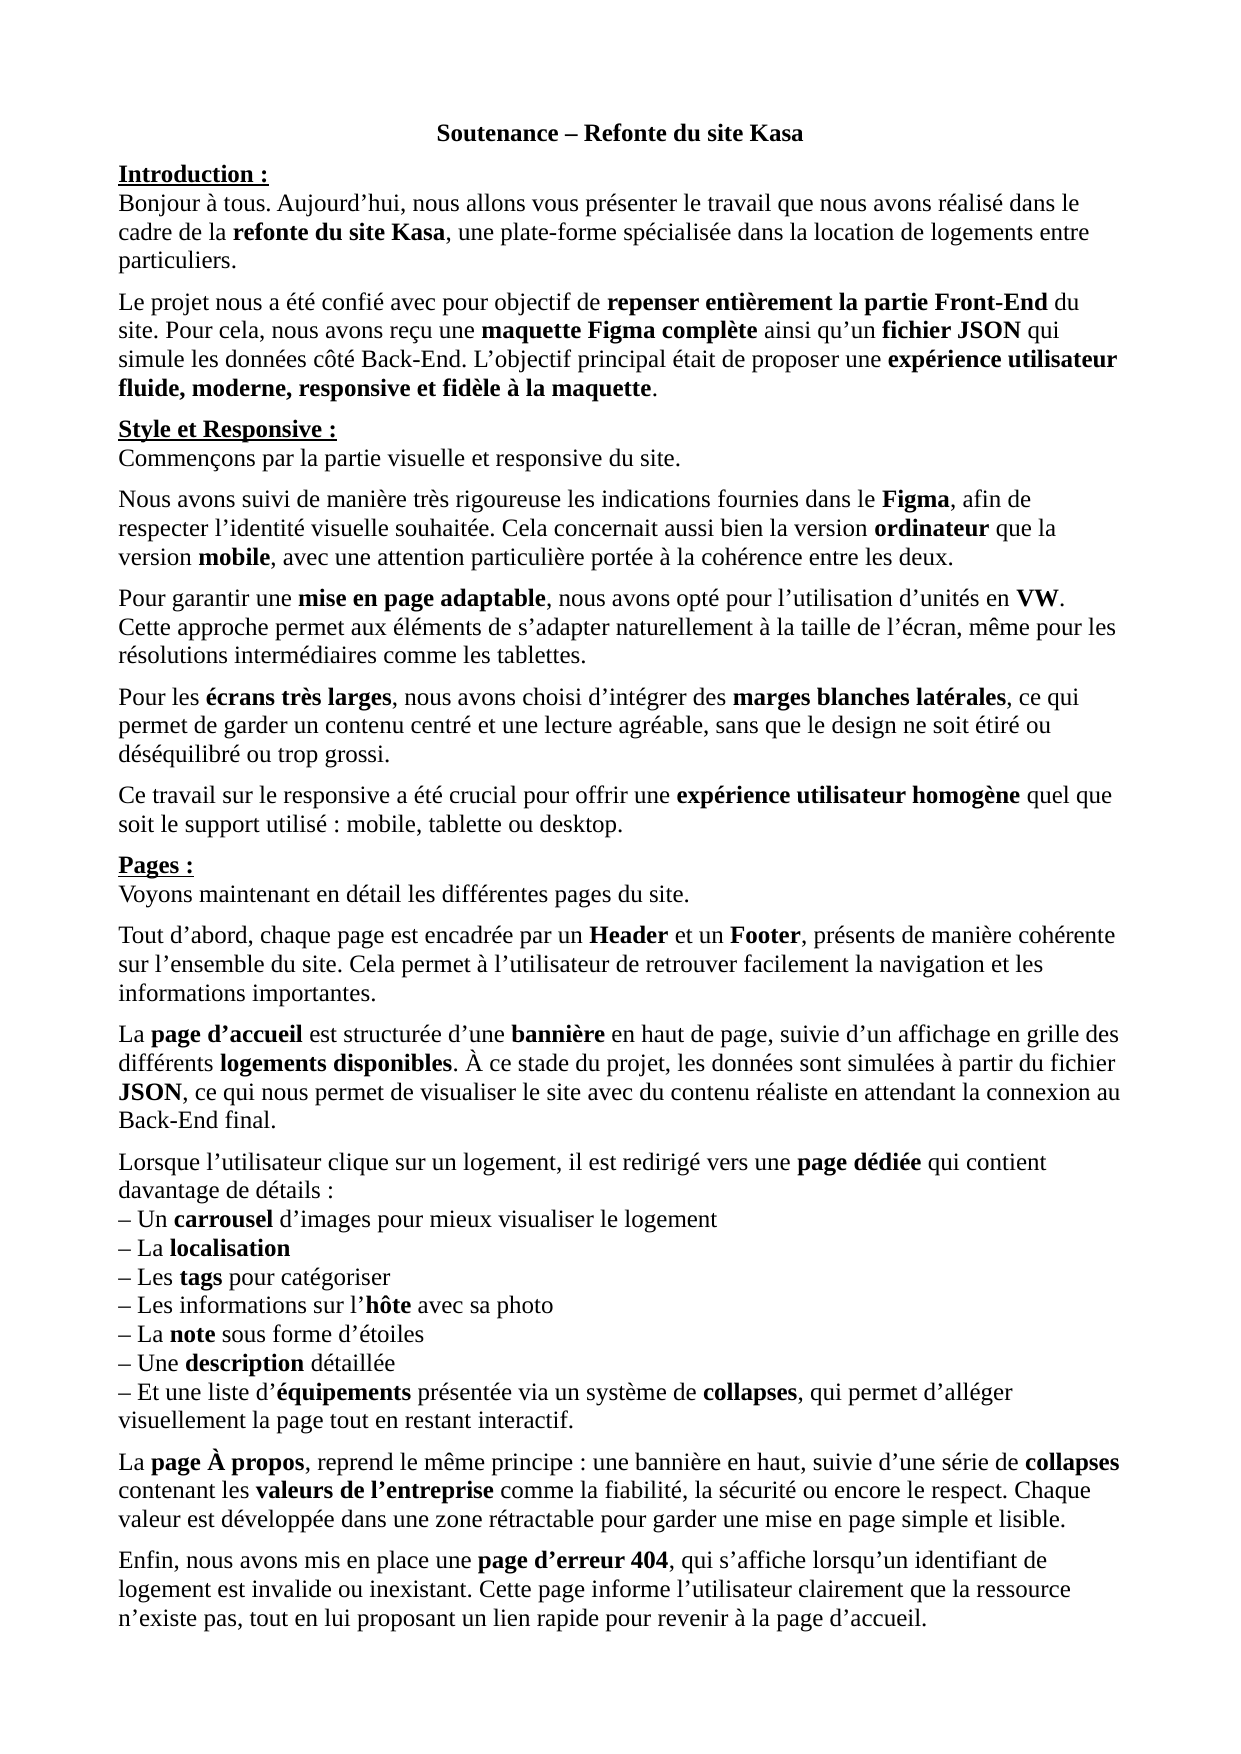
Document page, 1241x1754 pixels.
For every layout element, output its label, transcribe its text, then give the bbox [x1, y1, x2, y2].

text Introduction : Bonjour à tous. Aujourd’hui, nous allons vous présenter le travail que nous avons réalisé dans le cadre de la refonte du site Kasa, une plate-forme spécialisée dans la location de logements entre particuliers. [118, 159, 1122, 274]
text Lorsque l’utilisateur clique sur un logement, il est redirigé vers une page dédiée qui contient davantage de détails : – Un carrousel d’images pour mieux visualiser le logement – La localisation – Les tags pour catégoriser – Les informations sur l’hôte avec sa photo – La note sous forme d’étoiles – Une description détaillée – Et une liste d’équipements présentée via un système de collapses, qui permet d’alléger visuellement la page tout en restant interactif. [118, 1147, 1122, 1434]
text Le projet nous a été confié avec pour objectif de repenser entièrement la partie Front-End du site. Pour cela, nous avons reçu une maquette Figma complète ainsi qu’un fichier JSON qui simule les données côté Back-End. L’objectif principal était de proposer une expérience utilisateur fluide, moderne, responsive et fidèle à la maquette. [118, 287, 1122, 402]
text La page À propos, reprend le même principe : une bannière en haut, suivie d’une série de collapses contenant les valeurs de l’entreprise comme la fiabilité, la sécurité ou encore le respect. Chaque valeur est développée dans une zone rétractable pour garder une mise en page simple et lisible. [118, 1447, 1122, 1533]
text La page d’accueil est structurée d’une bannière en haut de page, suivie d’un affichage en grille des différents logements disponibles. À ce stade du projet, les données sont simulées à partir du fichier JSON, ce qui nous permet de visualiser le site avec du contenu réaliste en attendant la connexion au Back-End final. [118, 1019, 1122, 1134]
text Enfin, nous avons mis en place une page d’erreur 404, qui s’affiche lorsqu’un identifiant de logement est invalide ou inexistant. Cette page informe l’utilisateur clairement que la ressource n’existe pas, tout en lui proposant un lien rapide pour revenir à la page d’accueil. [118, 1546, 1122, 1632]
text Style et Responsive : Commençons par la partie visuelle et responsive du site. [118, 414, 1122, 472]
text Pour garantir une mise en page adaptable, nous avons opté pour l’utilisation d’unités en VW. Cette approche permet aux éléments de s’adapter naturellement à la taille de l’écran, même pour les résolutions intermédiaires comme les tablettes. [118, 583, 1122, 669]
text Pages : Voyons maintenant en détail les différentes pages du site. [118, 851, 1122, 908]
text Nous avons suivi de manière très rigoureuse les indications fournies dans le Figma, afin de respecter l’identité visuelle souhaitée. Cela concernait aussi bien la version ordinateur que la version mobile, avec une attention particulière portée à la cohérence entre les deux. [118, 484, 1122, 571]
text Pour les écrans très larges, nous avons choisi d’intégrer des marges blanches latérales, ce qui permet de garder un contenu centré et une lecture agréable, sans que le design ne soit étiré ou déséquilibré ou trop grossi. [118, 682, 1122, 768]
text Soutenance – Refonte du site Kasa [118, 118, 1122, 147]
text Ce travail sur le responsive a été crucial pour offrir une expérience utilisateur homogène quel que soit le support utilisé : mobile, tablette ou desktop. [118, 781, 1122, 838]
text Tout d’abord, chaque page est encadrée par un Header et un Footer, présents de manière cohérente sur l’ensemble du site. Cela permet à l’utilisateur de retrouver facilement la navigation et les informations importantes. [118, 921, 1122, 1007]
